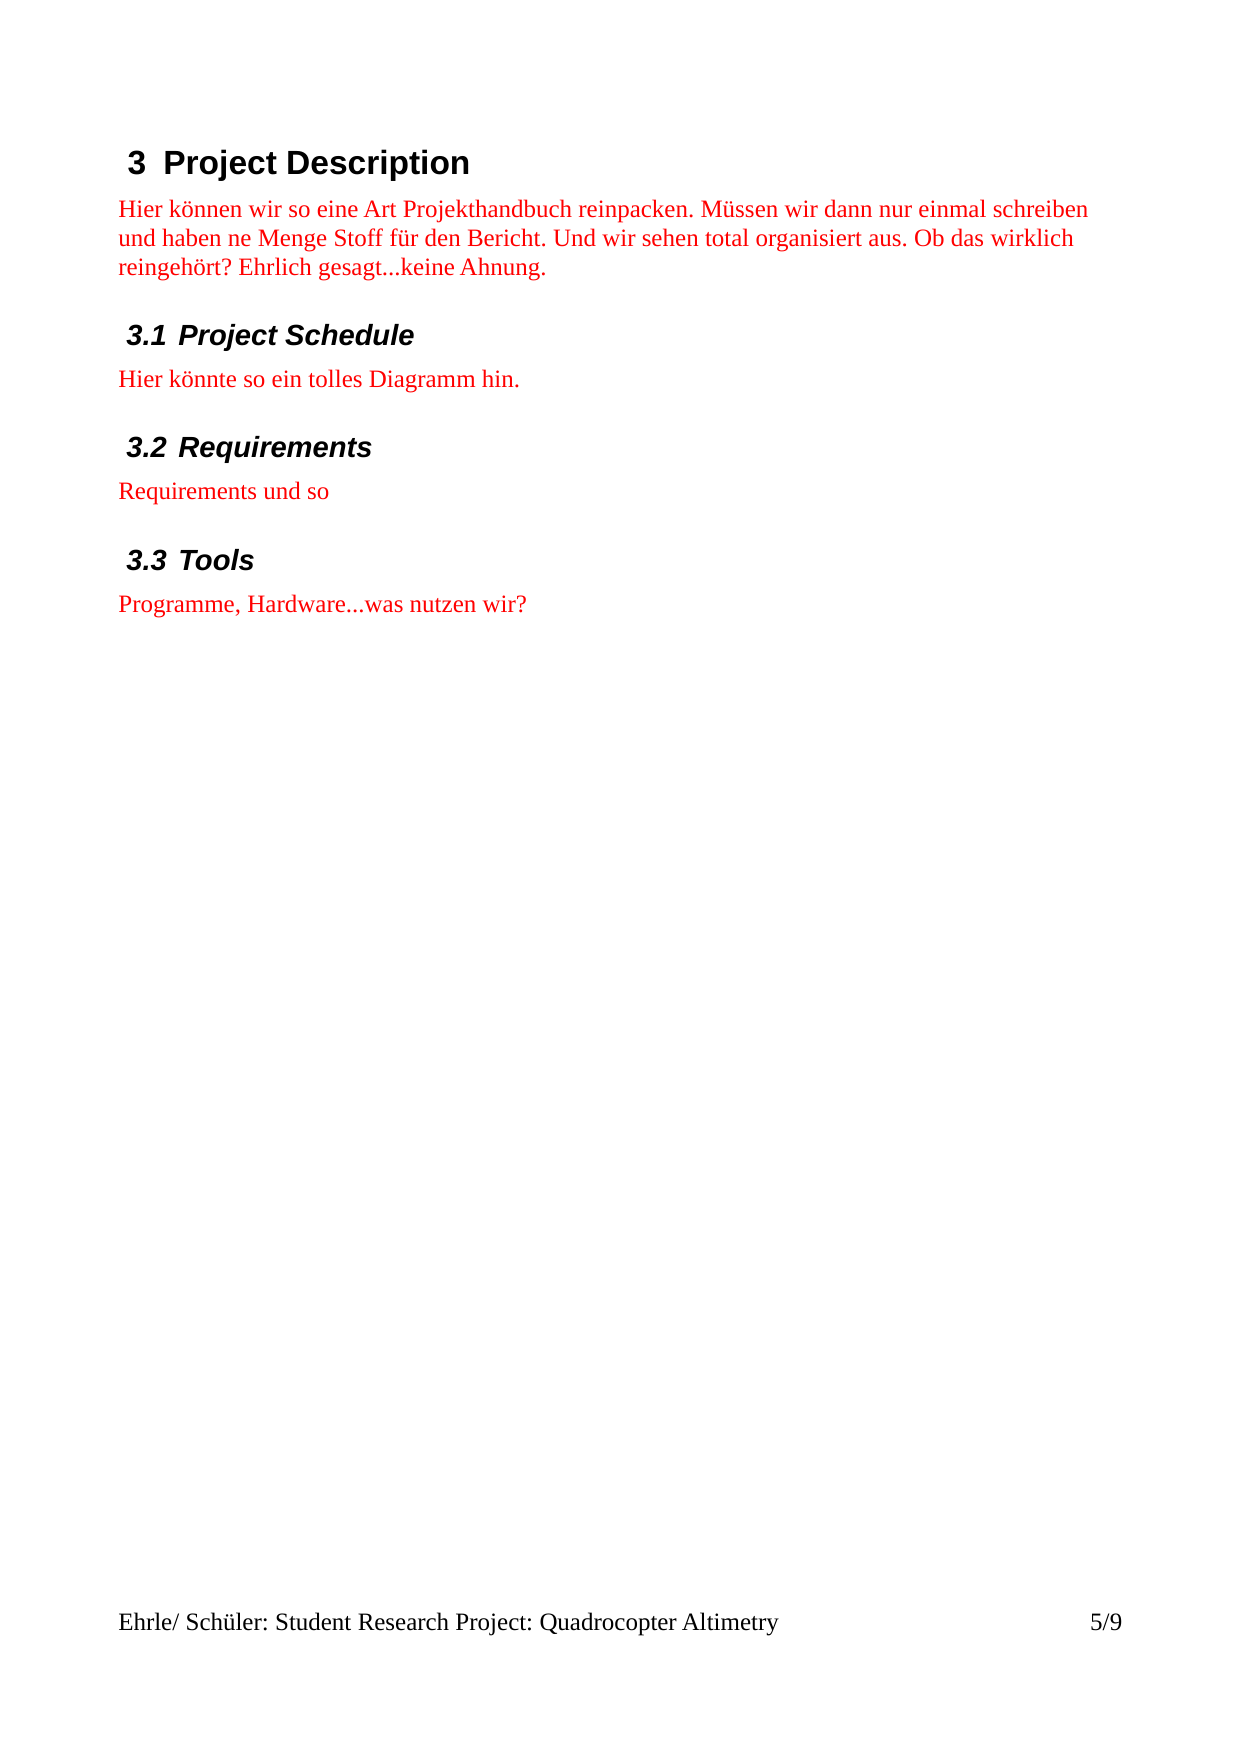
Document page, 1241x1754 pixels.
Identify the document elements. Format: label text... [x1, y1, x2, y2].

text Programme, Hardware...was nutzen wir? [118, 589, 1122, 617]
subtitle Requirements [118, 430, 1122, 464]
subtitle Project Schedule [118, 318, 1122, 352]
subtitle Tools [118, 543, 1122, 576]
text Hier können wir so eine Art Projekthandbuch reinpacken. Müssen wir dann nur einmal schreiben und haben ne Menge Stoff für den Bericht. Und wir sehen total organisiert aus. Ob das wirklich reingehört? Ehrlich gesagt...keine Ahnung. [118, 194, 1122, 281]
text Hier könnte so ein tolles Diagramm hin. [118, 364, 1122, 393]
text Requirements und so [118, 476, 1122, 505]
subtitle Project Description [118, 143, 1122, 182]
